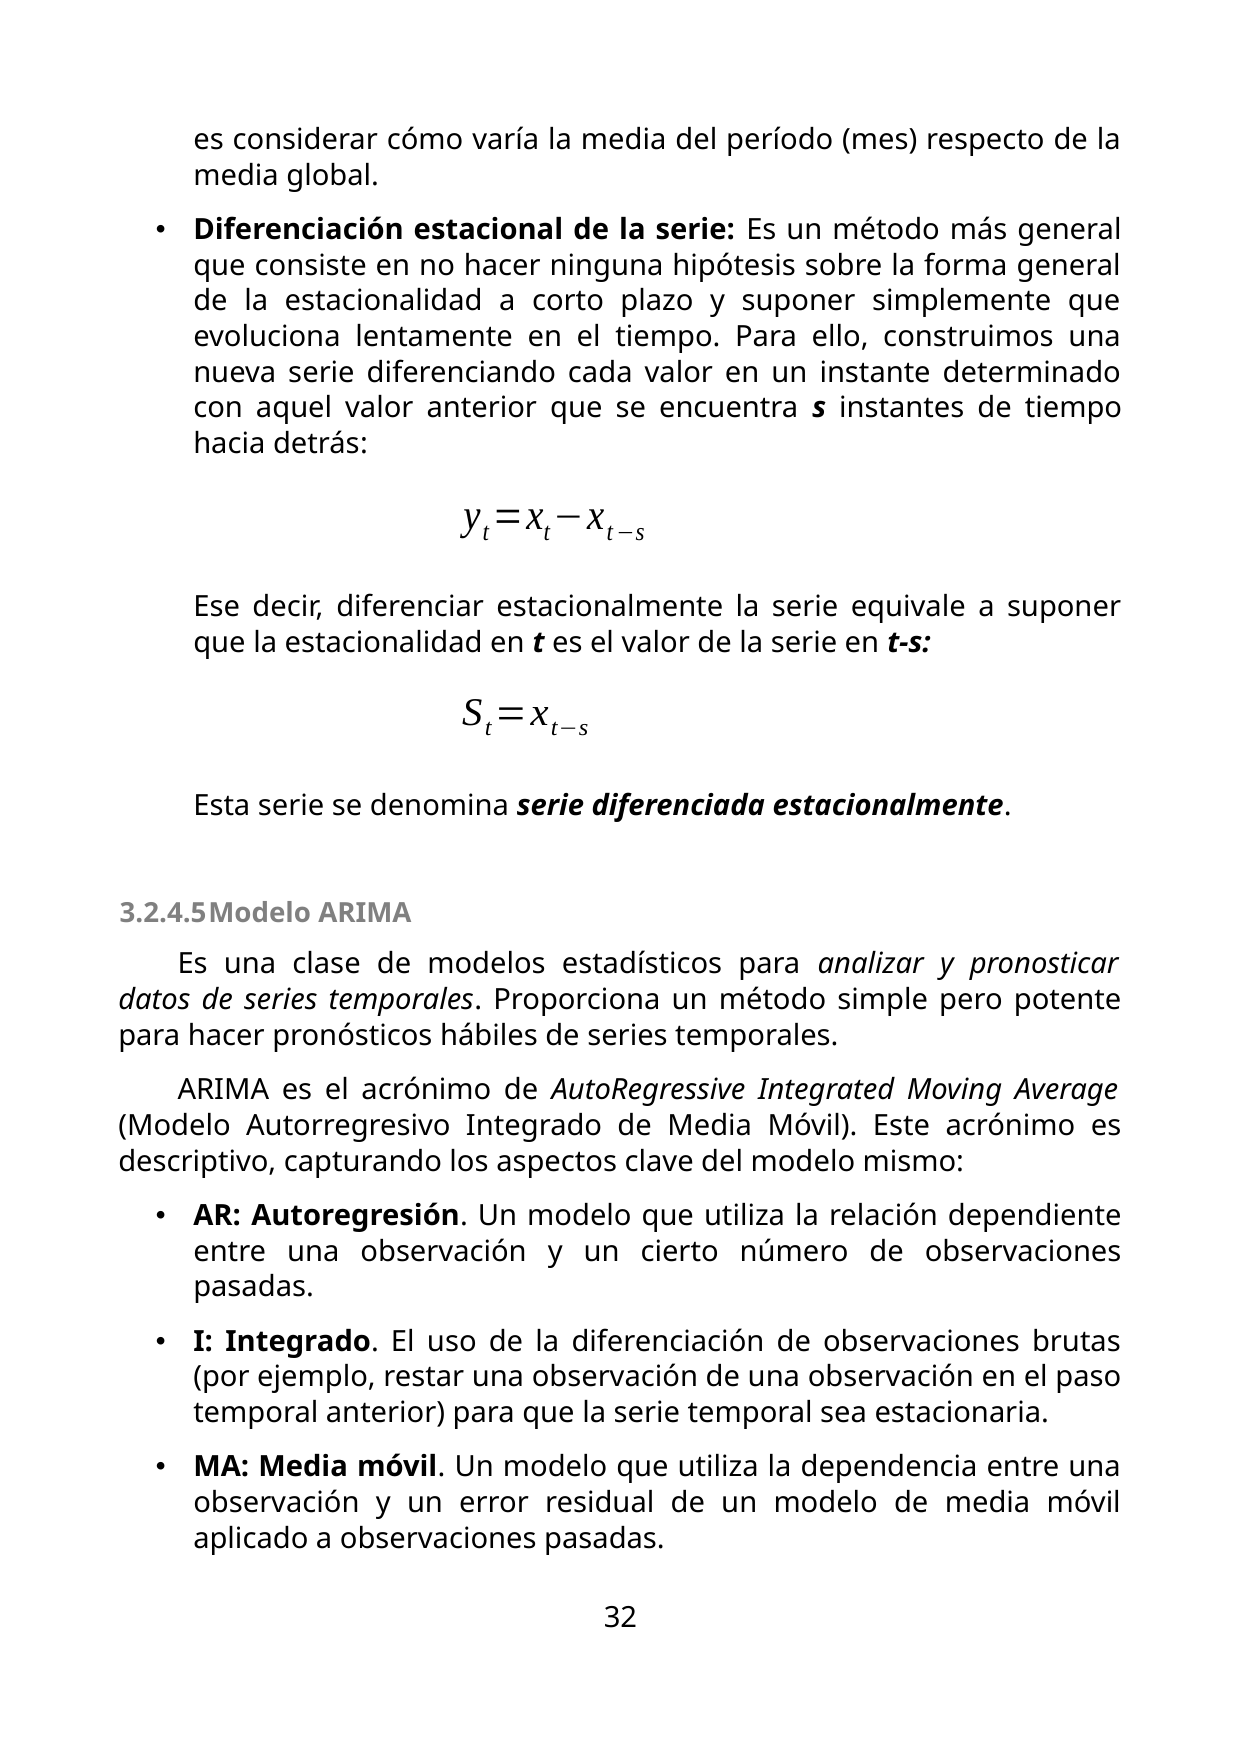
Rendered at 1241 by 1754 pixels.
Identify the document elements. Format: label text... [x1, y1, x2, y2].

list Diferenciación estacional de la serie: Es un método más general que consiste en no hacer ninguna hipótesis sobre la forma general de la estacionalidad a corto plazo y suponer simplemente que evoluciona lentamente en el tiempo. Para ello, construimos una nueva serie diferenciando cada valor en un instante determinado con aquel valor anterior que se encuentra s instantes de tiempo hacia detrás: [156, 208, 1122, 462]
list MA: Media móvil. Un modelo que utiliza la dependencia entre una observación y un error residual de un modelo de media móvil aplicado a observaciones pasadas. [156, 1446, 1122, 1557]
text Es una clase de modelos estadísticos para analizar y pronosticar datos de series temporales. Proporciona un método simple pero potente para hacer pronósticos hábiles de series temporales. [118, 943, 1122, 1054]
subtitle Modelo ARIMA [119, 893, 1122, 930]
list Esta serie se denomina serie diferenciada estacionalmente. [156, 784, 1122, 823]
list Ese decir, diferenciar estacionalmente la serie equivale a suponer que la estacionalidad en t es el valor de la serie en t-s: [156, 585, 1122, 661]
list I: Integrado. El uso de la diferenciación de observaciones brutas (por ejemplo, restar una observación de una observación en el paso temporal anterior) para que la serie temporal sea estacionaria. [156, 1320, 1122, 1431]
list AR: Autoregresión. Un modelo que utiliza la relación dependiente entre una observación y un cierto número de observaciones pasadas. [156, 1194, 1122, 1305]
list es considerar cómo varía la media del período (mes) respecto de la media global. [156, 118, 1122, 193]
text ARIMA es el acrónimo de AutoRegressive Integrated Moving Average (Modelo Autorregresivo Integrado de Media Móvil). Este acrónimo es descriptivo, capturando los aspectos clave del modelo mismo: [118, 1068, 1122, 1179]
